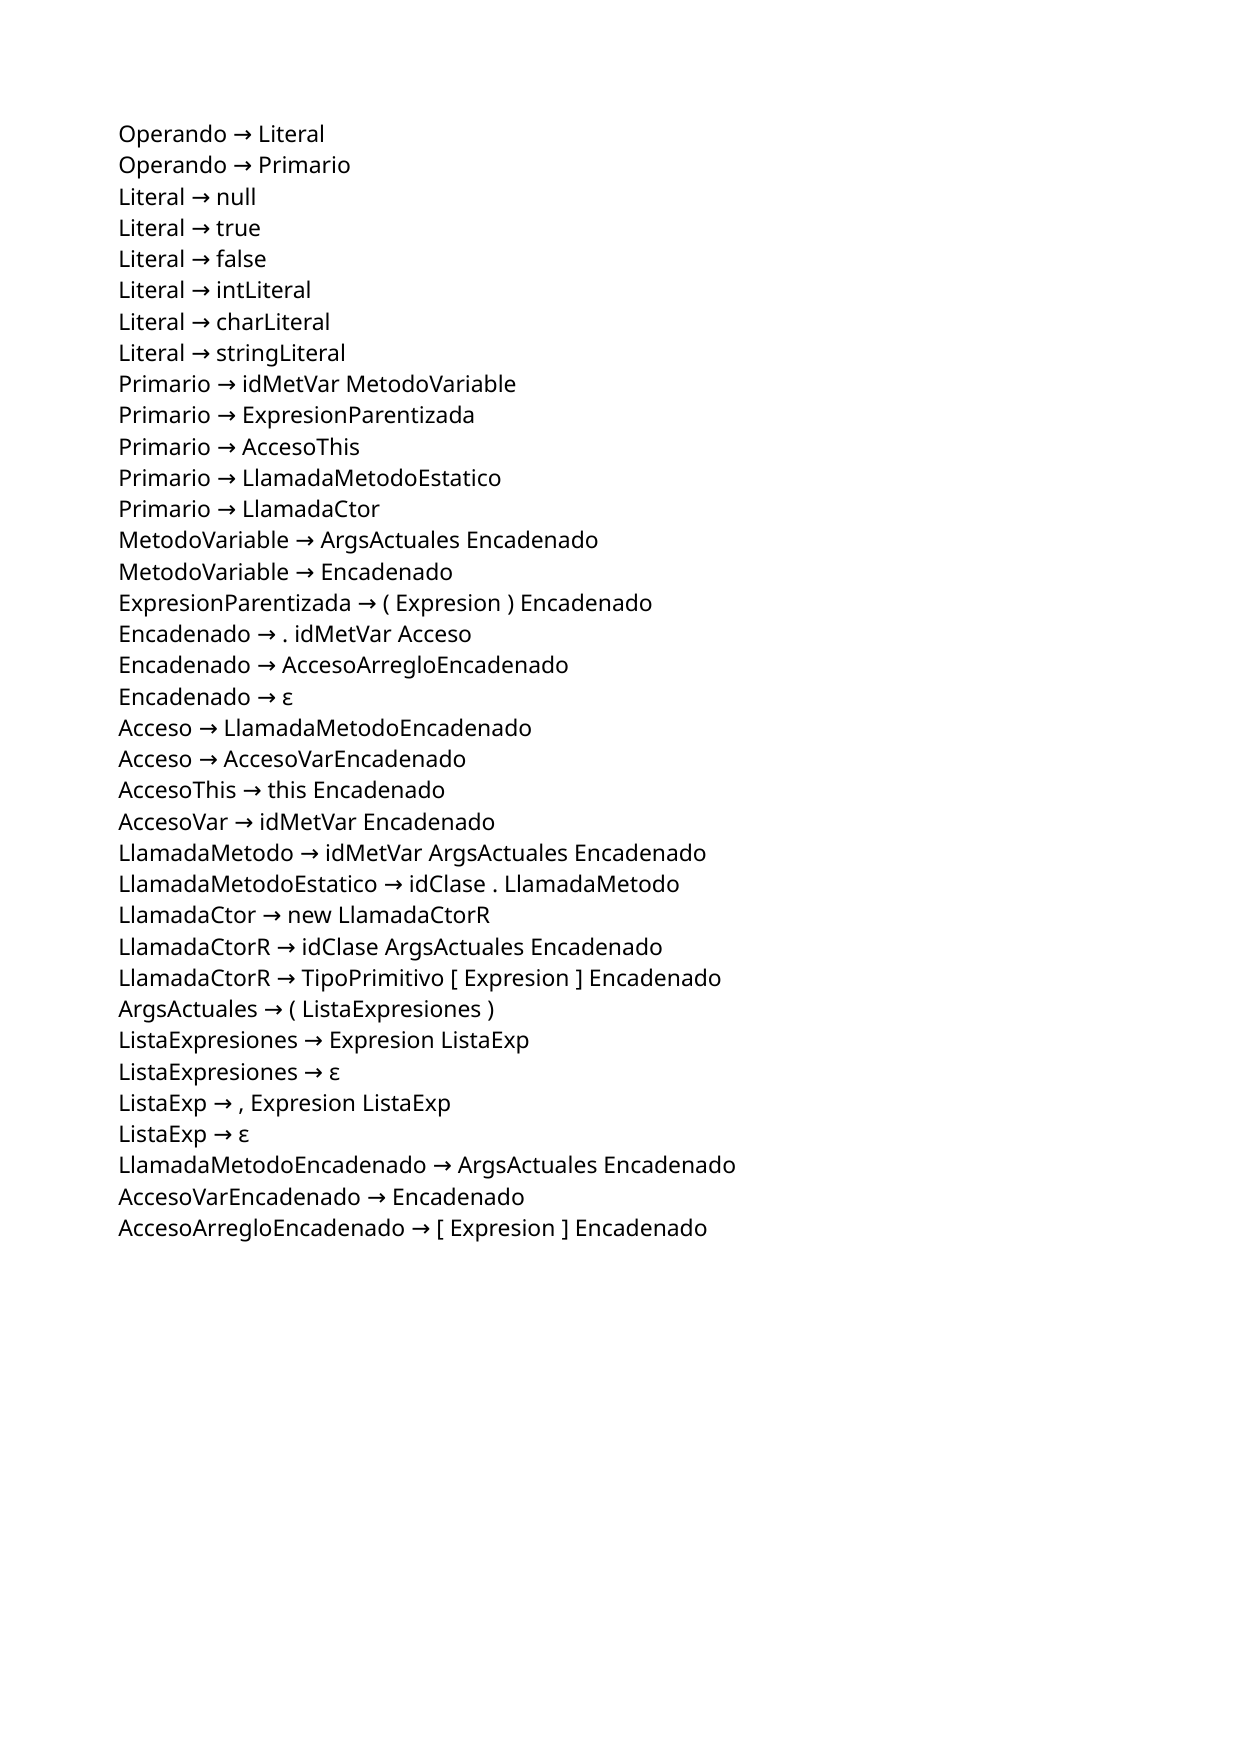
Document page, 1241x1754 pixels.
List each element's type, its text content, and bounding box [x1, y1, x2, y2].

subtitle ListaExp → , Expresion ListaExp [118, 1087, 1122, 1118]
subtitle Operando → Literal [118, 118, 1122, 149]
subtitle LlamadaCtor → new LlamadaCtorR [118, 899, 1122, 931]
subtitle AccesoVar → idMetVar Encadenado [118, 806, 1122, 837]
subtitle LlamadaMetodoEstatico → idClase . LlamadaMetodo [118, 868, 1122, 899]
subtitle ListaExp → ε [118, 1118, 1122, 1149]
subtitle AccesoThis → this Encadenado [118, 774, 1122, 806]
subtitle LlamadaMetodo → idMetVar ArgsActuales Encadenado [118, 837, 1122, 868]
subtitle Literal → intLiteral [118, 274, 1122, 306]
subtitle ExpresionParentizada → ( Expresion ) Encadenado [118, 587, 1122, 618]
subtitle Primario → ExpresionParentizada [118, 399, 1122, 431]
subtitle Literal → true [118, 212, 1122, 243]
subtitle ListaExpresiones → ε [118, 1056, 1122, 1087]
subtitle LlamadaCtorR → TipoPrimitivo [ Expresion ] Encadenado [118, 962, 1122, 993]
subtitle AccesoVarEncadenado → Encadenado [118, 1181, 1122, 1212]
subtitle MetodoVariable → ArgsActuales Encadenado [118, 524, 1122, 556]
subtitle Literal → charLiteral [118, 306, 1122, 337]
subtitle Encadenado → . idMetVar Acceso [118, 618, 1122, 649]
subtitle Encadenado → AccesoArregloEncadenado [118, 649, 1122, 681]
subtitle Literal → stringLiteral [118, 337, 1122, 368]
subtitle Primario → LlamadaCtor [118, 493, 1122, 524]
subtitle Primario → LlamadaMetodoEstatico [118, 462, 1122, 493]
subtitle Primario → AccesoThis [118, 431, 1122, 462]
subtitle Acceso → LlamadaMetodoEncadenado [118, 712, 1122, 743]
subtitle MetodoVariable → Encadenado [118, 556, 1122, 587]
subtitle ArgsActuales → ( ListaExpresiones ) [118, 993, 1122, 1024]
subtitle AccesoArregloEncadenado → [ Expresion ] Encadenado [118, 1212, 1122, 1243]
subtitle LlamadaCtorR → idClase ArgsActuales Encadenado [118, 931, 1122, 962]
subtitle Literal → null [118, 181, 1122, 212]
subtitle LlamadaMetodoEncadenado → ArgsActuales Encadenado [118, 1149, 1122, 1181]
subtitle Primario → idMetVar MetodoVariable [118, 368, 1122, 399]
subtitle ListaExpresiones → Expresion ListaExp [118, 1024, 1122, 1056]
subtitle Operando → Primario [118, 149, 1122, 181]
subtitle Acceso → AccesoVarEncadenado [118, 743, 1122, 774]
subtitle Literal → false [118, 243, 1122, 274]
subtitle Encadenado → ε [118, 681, 1122, 712]
